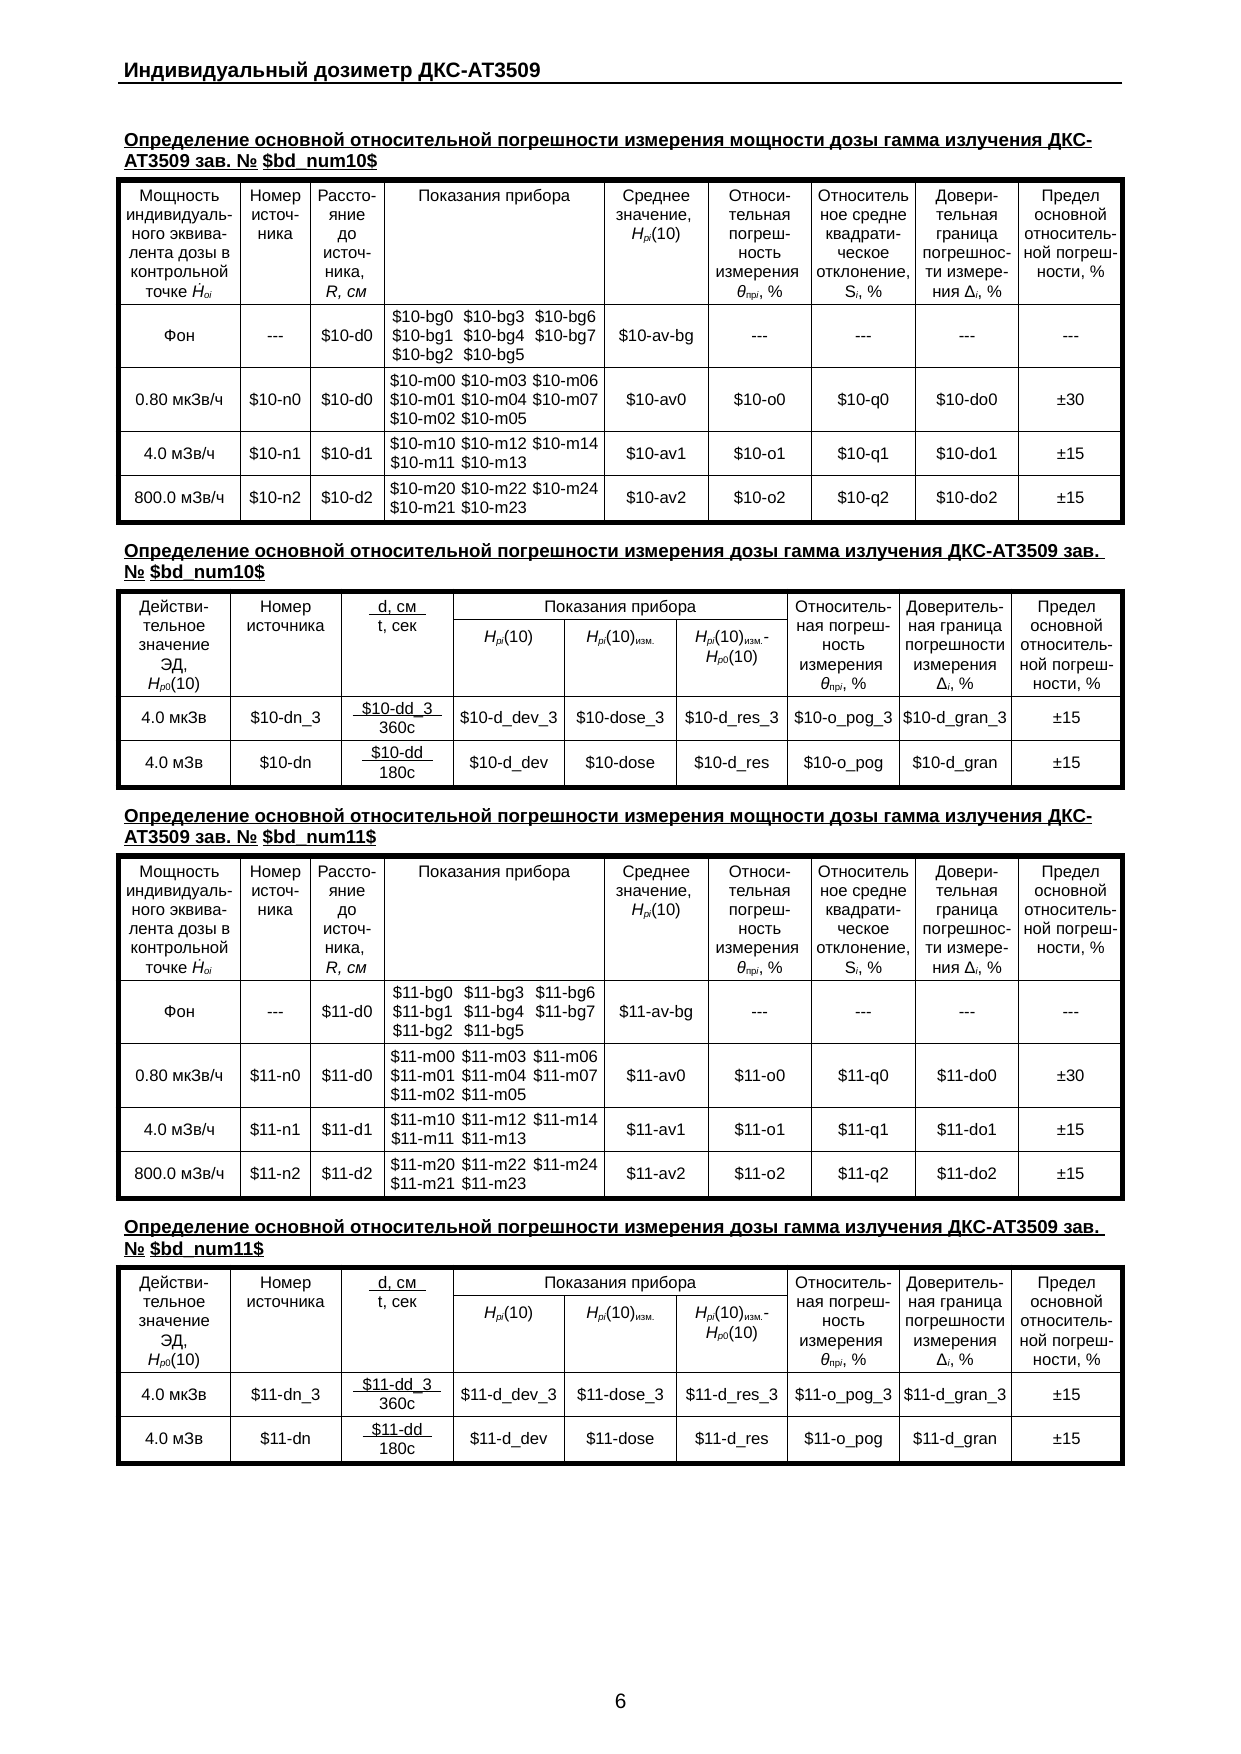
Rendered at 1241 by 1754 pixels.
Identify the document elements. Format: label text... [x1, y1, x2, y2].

table_cell $11-q2 [812, 1152, 915, 1196]
table_cell Довери-тельная граница погрешнос-ти измере-ния Δi, % [916, 859, 1018, 979]
table_cell 0.80 мкЗв/ч [121, 368, 240, 431]
table_cell $10-o_pog_3 [788, 697, 899, 740]
table_cell $11-dose_3 [565, 1373, 676, 1416]
table_cell Предел основной относитель-ной погреш-ности, % [1012, 1270, 1120, 1372]
table_cell $10-d_res [677, 741, 787, 784]
table_cell Hpi(10) [454, 620, 564, 696]
table_cell $10-do1 [916, 432, 1018, 475]
table_cell $11-dd_3 360c [342, 1373, 453, 1416]
table_header Определение основной относительной погрешности измерения мощности дозы гамма излучения ДКС-АТ3509 зав. № $bd_num11$ [118, 790, 1122, 853]
table_header Определение основной относительной погрешности измерения мощности дозы гамма излучения ДКС-АТ3509 зав. № $bd_num10$ [118, 114, 1122, 177]
table_cell 4.0 мкЗв [121, 1373, 230, 1416]
table_cell 4.0 мкЗв [121, 697, 230, 740]
table_cell $10-m20 $10-m21 $10-m22 $10-m23 $10-m24 [385, 476, 604, 520]
table_cell 0.80 мкЗв/ч [121, 1044, 240, 1107]
table_cell Показания прибора [454, 1270, 787, 1295]
table_cell $11-d0 [311, 981, 384, 1043]
table_cell $10-q2 [812, 476, 915, 520]
table_cell $11-o1 [709, 1108, 811, 1151]
table_cell Рассто-яние до источ-ника, R, см [311, 183, 384, 303]
table_cell ±15 [1012, 1417, 1120, 1461]
table_cell --- [709, 981, 811, 1043]
table_cell Действи-тельное значение ЭД, Hp0(10) [121, 594, 230, 696]
table_cell d, см t, сек [342, 1270, 453, 1372]
table_cell ±15 [1019, 1108, 1120, 1151]
table_cell $11-d_dev [454, 1417, 564, 1461]
table_cell Относи-тельная погреш-ность измерения θпрi, % [709, 183, 811, 303]
table_cell Мощность индивидуаль-ного эквива-лента дозы в контрольной точке Ḣoi [121, 183, 240, 303]
table_cell ±15 [1019, 1152, 1120, 1196]
table_cell $11-d_res_3 [677, 1373, 787, 1416]
table_cell 800.0 мЗв/ч [121, 476, 240, 520]
table_cell Показания прибора [385, 859, 604, 979]
table_cell 800.0 мЗв/ч [121, 1152, 240, 1196]
table_cell Номер источ-ника [241, 859, 310, 979]
table_cell Действи-тельное значение ЭД, Hp0(10) [121, 1270, 230, 1372]
table_cell $11-av1 [605, 1108, 708, 1151]
table_cell $10-q0 [812, 368, 915, 431]
table_cell $10-dd_3 360c [342, 697, 453, 740]
table_cell $10-m10 $10-m11 $10-m12 $10-m13 $10-m14 [385, 432, 604, 475]
table_cell $10-av2 [605, 476, 708, 520]
table_cell --- [812, 981, 915, 1043]
table_cell $11-m00 $11-m01 $11-m02 $11-m03 $11-m04 $11-m05 $11-m06 $11-m07 [385, 1044, 604, 1107]
table_cell $11-q1 [812, 1108, 915, 1151]
table_cell $10-o_pog [788, 741, 899, 784]
table_cell $10-n0 [241, 368, 310, 431]
table_cell 4.0 мЗв [121, 741, 230, 784]
table_cell --- [916, 305, 1018, 367]
table_cell $10-d_res_3 [677, 697, 787, 740]
table_header Определение основной относительной погрешности измерения дозы гамма излучения ДКС-АТ3509 зав. № $bd_num10$ [118, 525, 1122, 588]
table_cell $11-av-bg [605, 981, 708, 1043]
table_cell $10-d0 [311, 368, 384, 431]
table_cell Довери-тельная граница погрешнос-ти измере-ния Δi, % [916, 183, 1018, 303]
table_cell Среднее значение, Hpi(10) [605, 859, 708, 979]
table_cell --- [241, 981, 310, 1043]
table_cell Доверитель-ная граница погрешности измерения Δi, % [900, 594, 1011, 696]
table_cell $10-d_gran_3 [900, 697, 1011, 740]
table_cell $11-bg0 $11-bg1 $11-bg2 $11-bg3 $11-bg4 $11-bg5 $11-bg6 $11-bg7 [385, 981, 604, 1043]
table_cell $11-dn_3 [231, 1373, 341, 1416]
table_cell $11-o0 [709, 1044, 811, 1107]
table_cell $10-n1 [241, 432, 310, 475]
table_cell Относи-тельная погреш-ность измерения θпрi, % [709, 859, 811, 979]
table_cell $10-d2 [311, 476, 384, 520]
table_cell $11-d2 [311, 1152, 384, 1196]
table_cell Фон [121, 981, 240, 1043]
table_cell Относитель-ная погреш-ность измерения θпрi, % [788, 1270, 899, 1372]
table_cell $11-m10 $11-m11 $11-m12 $11-m13 $11-m14 [385, 1108, 604, 1151]
table_cell --- [916, 981, 1018, 1043]
table_cell $10-d1 [311, 432, 384, 475]
table_cell $11-d_gran [900, 1417, 1011, 1461]
table_cell Относительное средне квадрати-ческое отклонение, Si, % [812, 183, 915, 303]
table_cell $11-d_res [677, 1417, 787, 1461]
table_cell $10-av0 [605, 368, 708, 431]
table_cell Hpi(10) [454, 1296, 564, 1372]
table_cell Предел основной относитель-ной погреш-ности, % [1019, 859, 1120, 979]
table_cell ±15 [1012, 741, 1120, 784]
table_cell $10-n2 [241, 476, 310, 520]
table_cell Предел основной относитель-ной погреш-ности, % [1019, 183, 1120, 303]
table_cell $11-n2 [241, 1152, 310, 1196]
table_cell --- [1019, 981, 1120, 1043]
table_cell Номер источ-ника [241, 183, 310, 303]
table_cell $11-o_pog_3 [788, 1373, 899, 1416]
table_header Определение основной относительной погрешности измерения дозы гамма излучения ДКС-АТ3509 зав. № $bd_num11$ [118, 1201, 1122, 1264]
table_cell $11-n1 [241, 1108, 310, 1151]
table_cell $10-bg0 $10-bg1 $10-bg2 $10-bg3 $10-bg4 $10-bg5 $10-bg6 $10-bg7 [385, 305, 604, 367]
table_cell $11-o_pog [788, 1417, 899, 1461]
table_cell $10-do2 [916, 476, 1018, 520]
table_cell Номер источника [231, 594, 341, 696]
table_cell $10-d_gran [900, 741, 1011, 784]
table_cell Рассто-яние до источ-ника, R, см [311, 859, 384, 979]
table_cell 4.0 мЗв [121, 1417, 230, 1461]
table_cell Показания прибора [454, 594, 787, 619]
table_cell Относительное средне квадрати-ческое отклонение, Si, % [812, 859, 915, 979]
table_cell --- [1019, 305, 1120, 367]
table_cell $11-do0 [916, 1044, 1018, 1107]
table_cell Мощность индивидуаль-ного эквива-лента дозы в контрольной точке Ḣoi [121, 859, 240, 979]
table_cell ±30 [1019, 368, 1120, 431]
table_cell Относитель-ная погреш-ность измерения θпрi, % [788, 594, 899, 696]
table_cell $11-o2 [709, 1152, 811, 1196]
table_cell Hpi(10)изм.-Hp0(10) [677, 620, 787, 696]
table_cell $11-d1 [311, 1108, 384, 1151]
table_cell ±15 [1012, 1373, 1120, 1416]
table_cell $11-dd 180c [342, 1417, 453, 1461]
table_cell $10-m00 $10-m01 $10-m02 $10-m03 $10-m04 $10-m05 $10-m06 $10-m07 [385, 368, 604, 431]
table_cell $11-do1 [916, 1108, 1018, 1151]
table_cell ±30 [1019, 1044, 1120, 1107]
table_cell --- [241, 305, 310, 367]
table_cell $11-d_dev_3 [454, 1373, 564, 1416]
table_cell 4.0 мЗв/ч [121, 432, 240, 475]
table_cell $10-o2 [709, 476, 811, 520]
table_cell $11-do2 [916, 1152, 1018, 1196]
table_cell $11-d_gran_3 [900, 1373, 1011, 1416]
table_cell $10-dd 180c [342, 741, 453, 784]
table_cell $11-av2 [605, 1152, 708, 1196]
table_cell Предел основной относитель-ной погреш-ности, % [1012, 594, 1120, 696]
table_cell Фон [121, 305, 240, 367]
table_cell $11-n0 [241, 1044, 310, 1107]
table_cell --- [812, 305, 915, 367]
table_cell --- [709, 305, 811, 367]
table_cell $11-m20 $11-m21 $11-m22 $11-m23 $11-m24 [385, 1152, 604, 1196]
table_cell $11-dose [565, 1417, 676, 1461]
table_cell ±15 [1019, 476, 1120, 520]
table_cell $10-av-bg [605, 305, 708, 367]
table_cell Показания прибора [385, 183, 604, 303]
table_cell $10-dn [231, 741, 341, 784]
table_cell $11-q0 [812, 1044, 915, 1107]
table_cell $10-o1 [709, 432, 811, 475]
table_cell $11-av0 [605, 1044, 708, 1107]
table_cell Среднее значение, Hpi(10) [605, 183, 708, 303]
table_cell Hpi(10)изм.-Hp0(10) [677, 1296, 787, 1372]
table_cell $10-av1 [605, 432, 708, 475]
table_cell ±15 [1012, 697, 1120, 740]
table_cell Доверитель-ная граница погрешности измерения Δi, % [900, 1270, 1011, 1372]
table_cell Hpi(10)изм. [565, 1296, 676, 1372]
table_cell $10-do0 [916, 368, 1018, 431]
table_cell $10-q1 [812, 432, 915, 475]
table_cell Номер источника [231, 1270, 341, 1372]
table_cell $10-d0 [311, 305, 384, 367]
table_cell Hpi(10)изм. [565, 620, 676, 696]
table_cell $11-d0 [311, 1044, 384, 1107]
table_cell $10-d_dev_3 [454, 697, 564, 740]
table_cell ±15 [1019, 432, 1120, 475]
table_cell $10-d_dev [454, 741, 564, 784]
table_cell d, см t, сек [342, 594, 453, 696]
table_cell $10-dose [565, 741, 676, 784]
table_cell 4.0 мЗв/ч [121, 1108, 240, 1151]
table_cell $10-o0 [709, 368, 811, 431]
table_cell $10-dose_3 [565, 697, 676, 740]
table_cell $11-dn [231, 1417, 341, 1461]
table_cell $10-dn_3 [231, 697, 341, 740]
